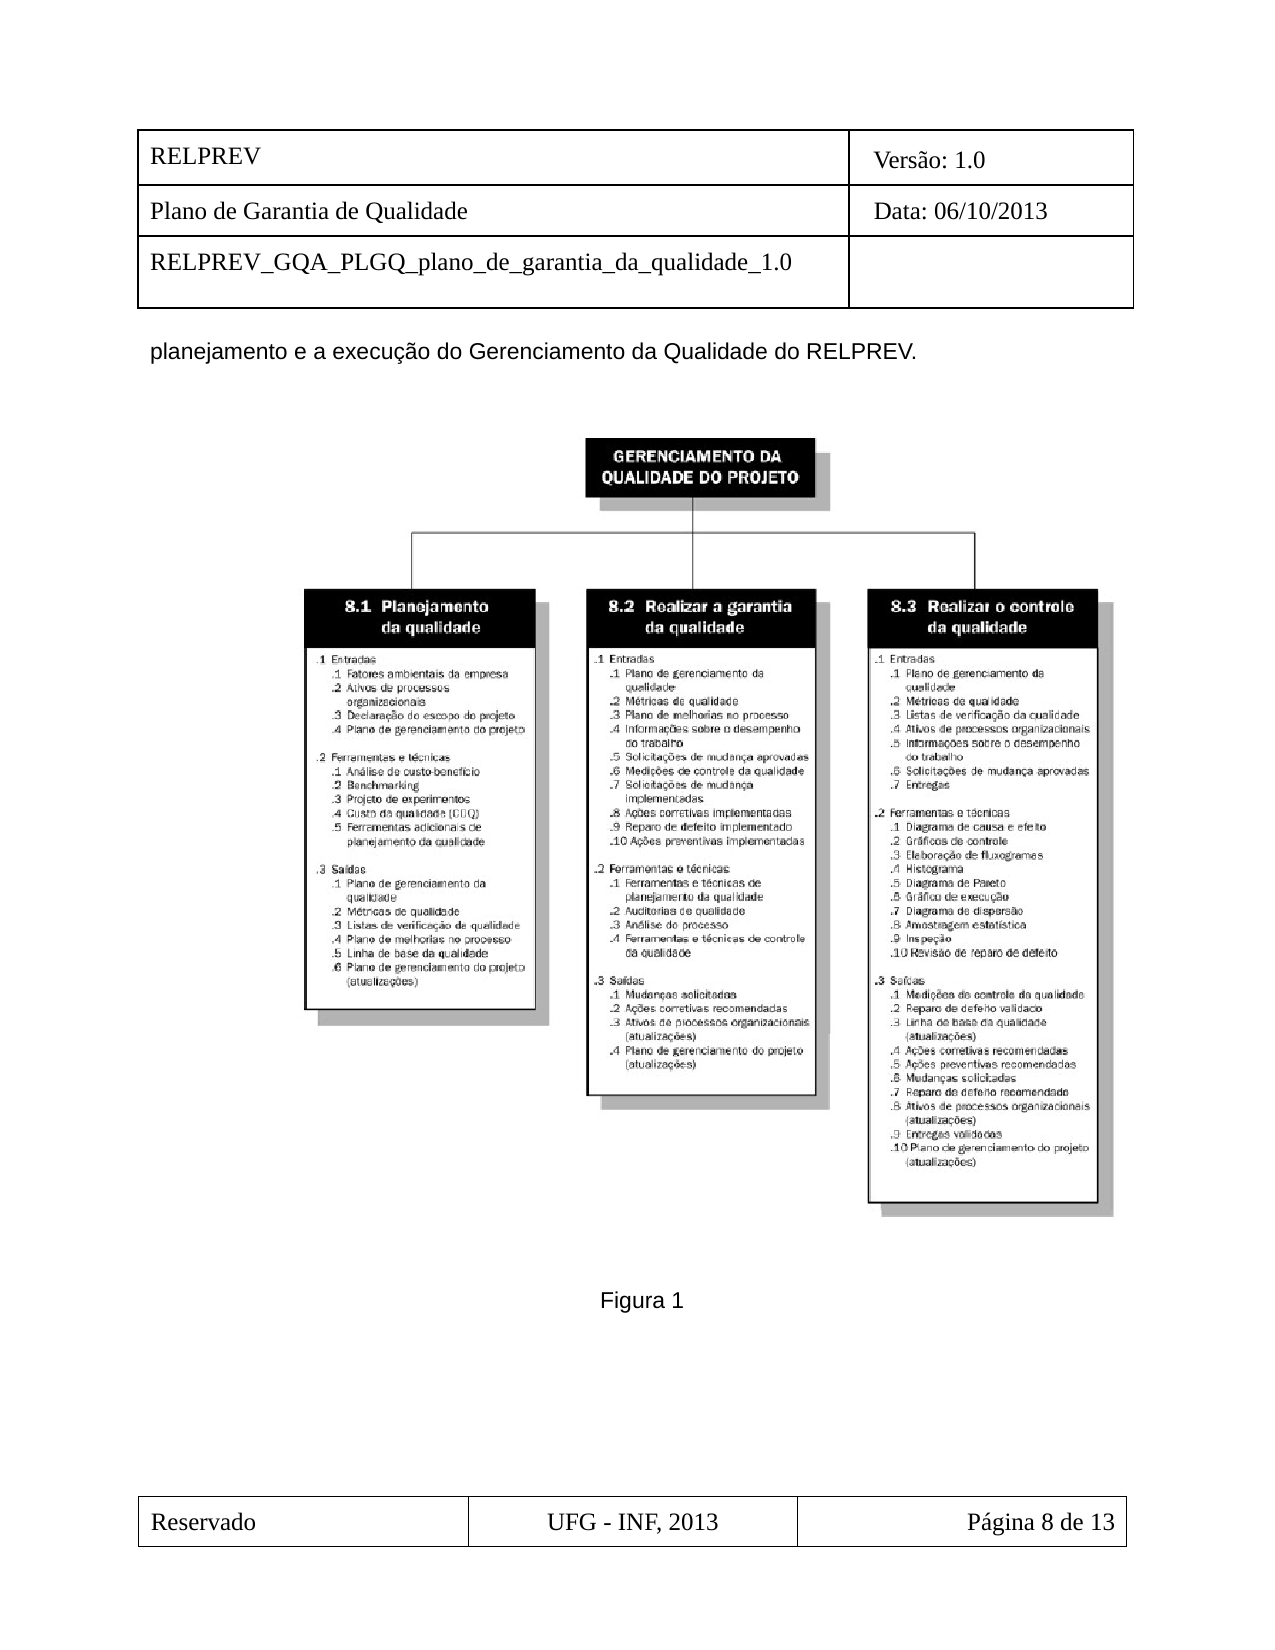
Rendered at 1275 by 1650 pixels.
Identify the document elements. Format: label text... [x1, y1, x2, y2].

text planejamento e a execução do Gerenciamento da Qualidade do RELPREV. [150, 338, 1125, 364]
text Figura 1 [150, 1287, 1125, 1313]
picture [153, 423, 1128, 1227]
